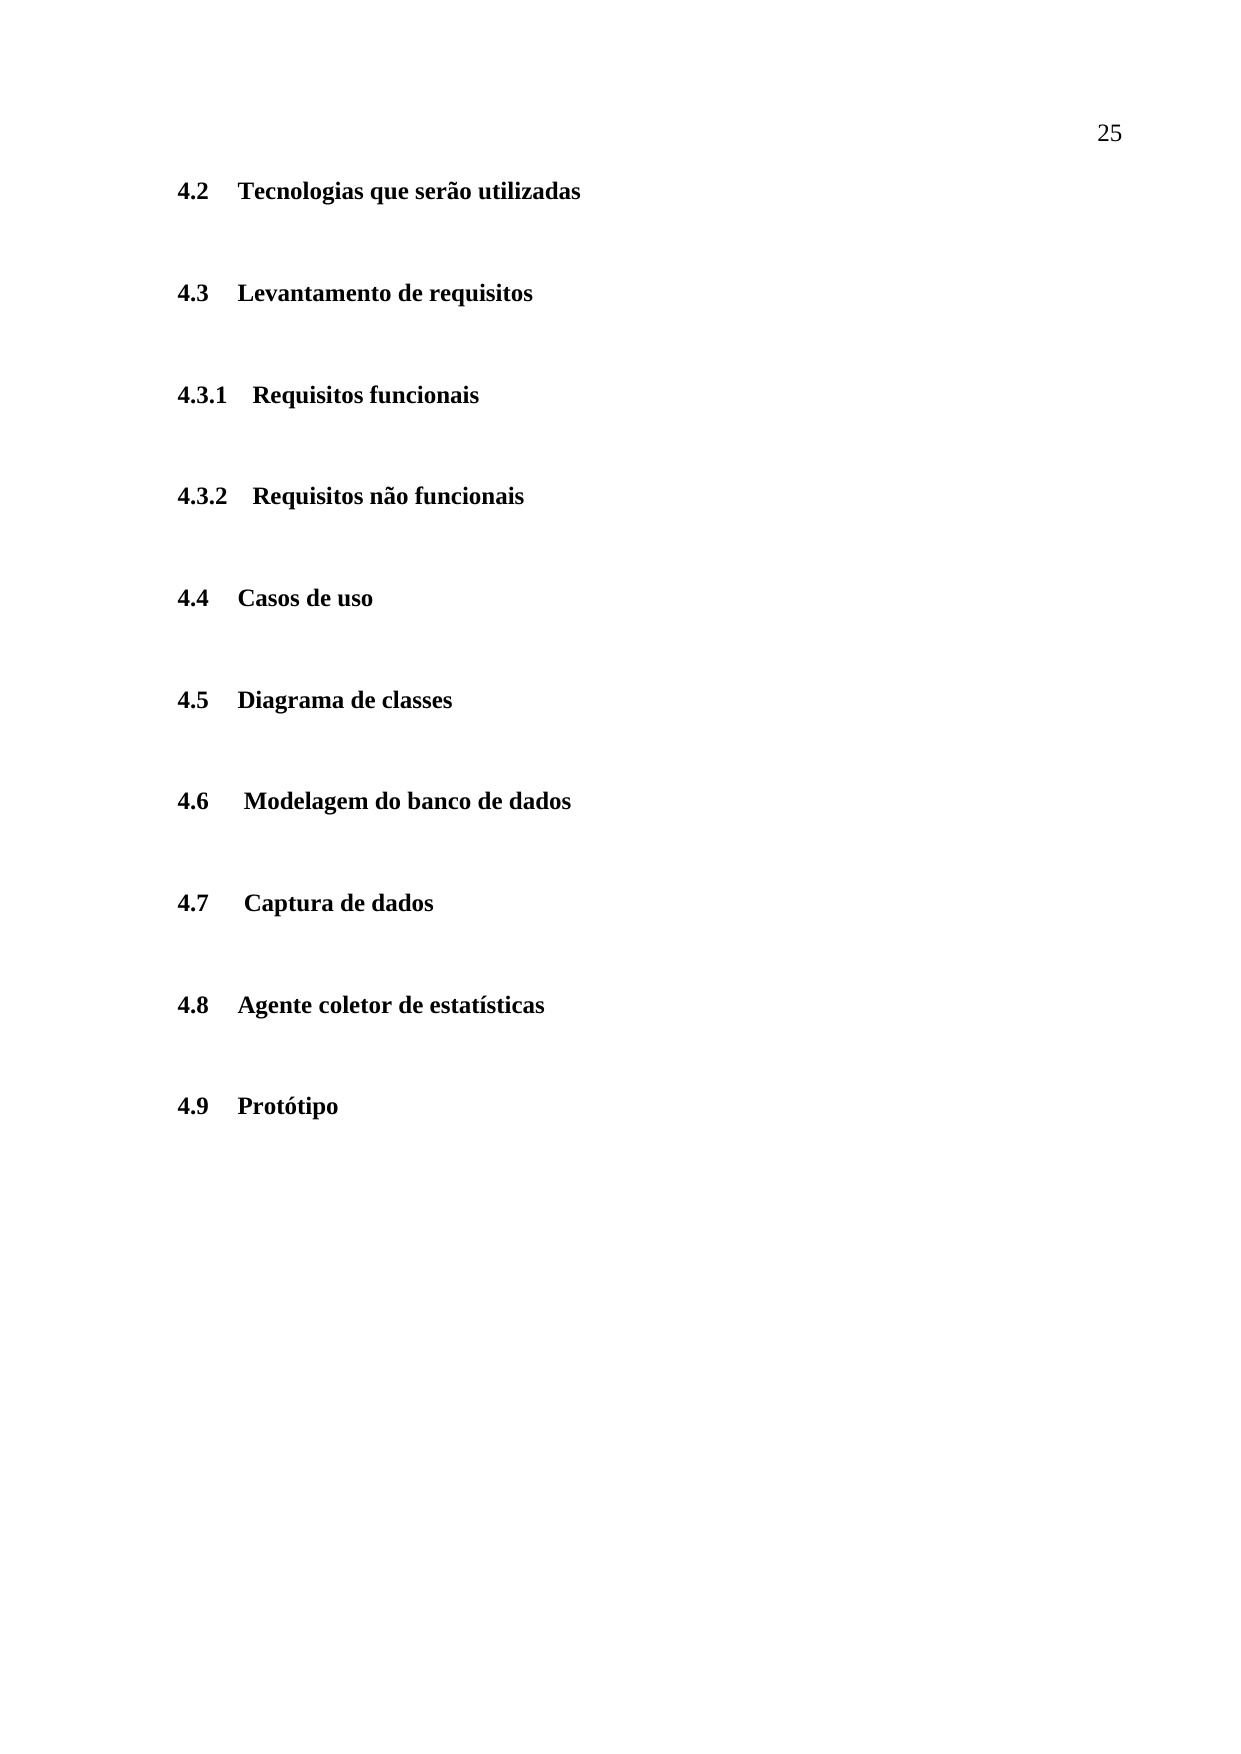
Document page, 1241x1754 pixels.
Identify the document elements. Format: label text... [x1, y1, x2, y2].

list Protótipo [177, 1091, 1122, 1120]
list Requisitos não funcionais [177, 481, 1122, 510]
list Tecnologias que serão utilizadas [177, 176, 1122, 205]
list Requisitos funcionais [177, 380, 1122, 408]
list Casos de uso [177, 583, 1122, 612]
list Modelagem do banco de dados [177, 786, 1122, 815]
list Agente coletor de estatísticas [177, 990, 1122, 1018]
list Diagrama de classes [177, 685, 1122, 713]
list Levantamento de requisitos [177, 278, 1122, 307]
list Captura de dados [177, 888, 1122, 917]
